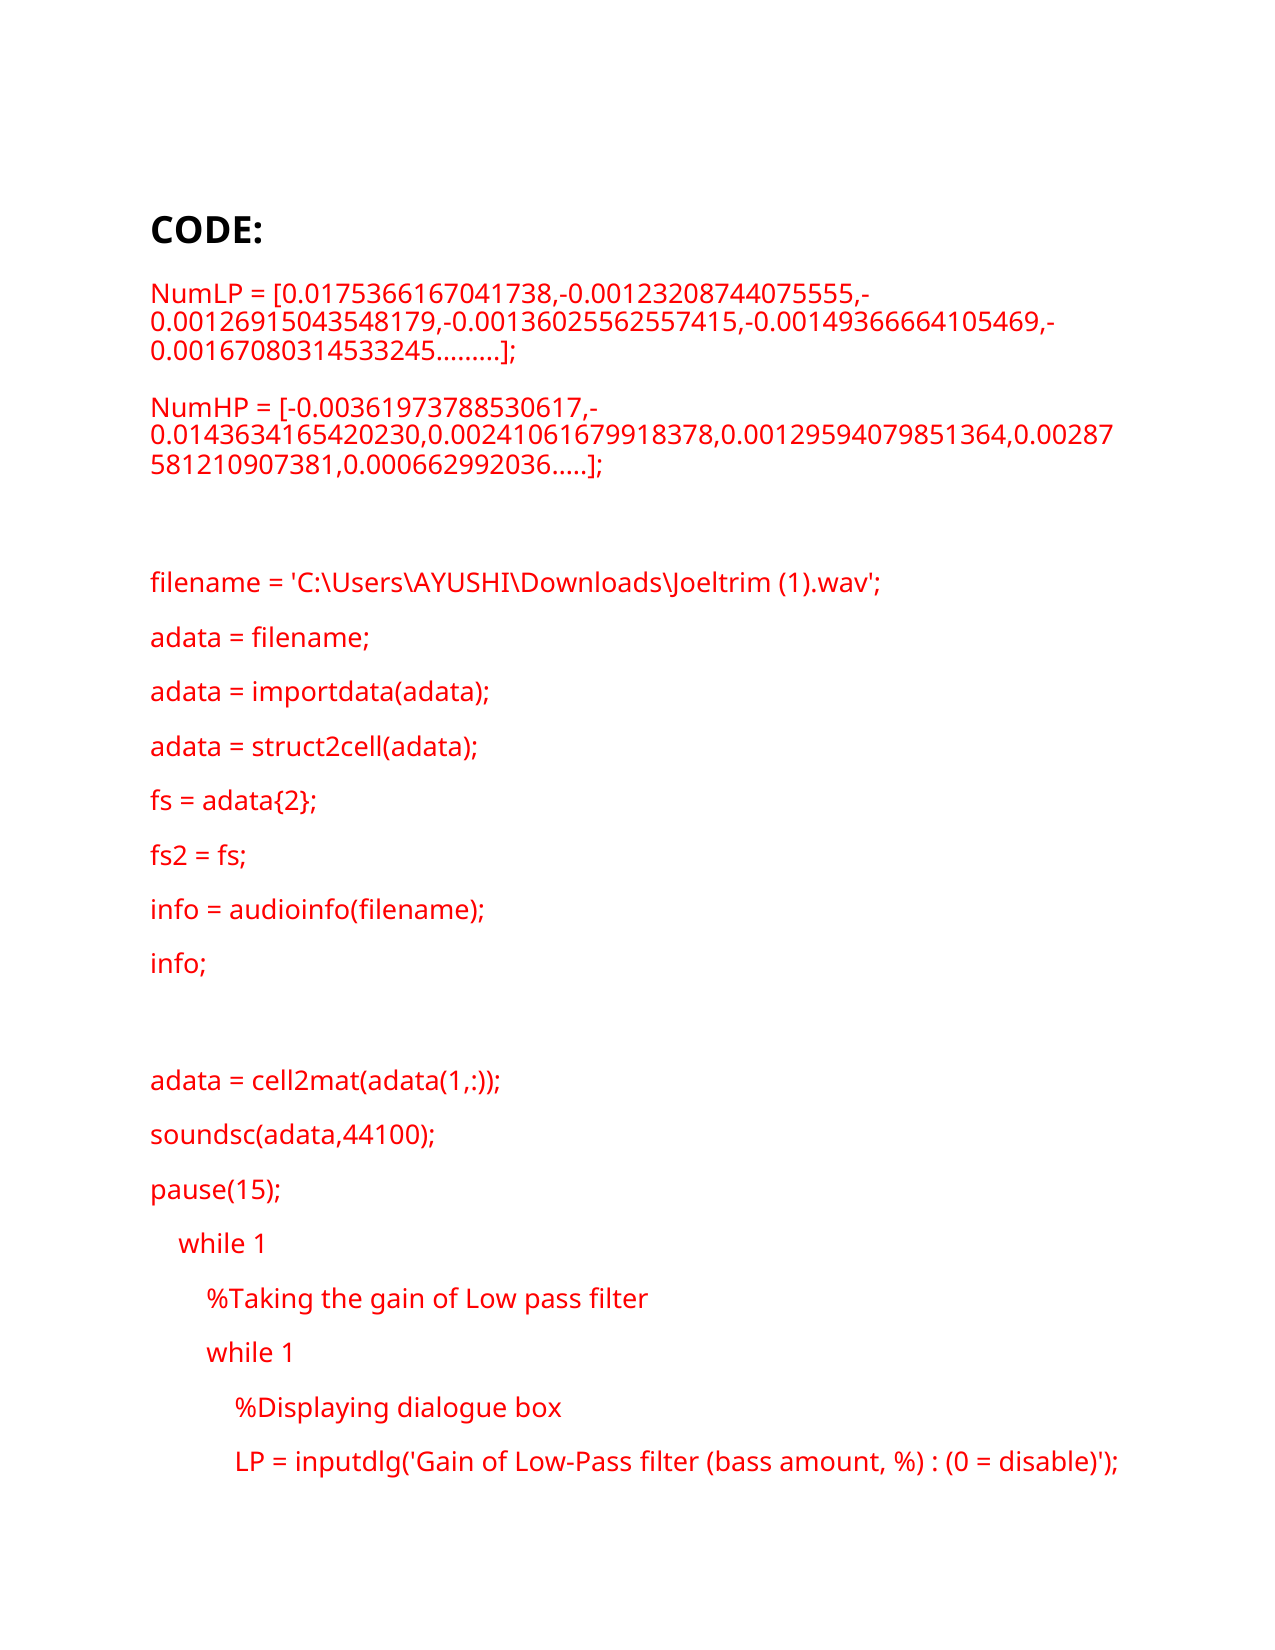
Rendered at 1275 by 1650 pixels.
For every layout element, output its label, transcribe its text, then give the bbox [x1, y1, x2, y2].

text info = audioinfo(filename); [150, 896, 1125, 925]
text soundsc(adata,44100); [150, 1121, 1125, 1151]
text fs = adata{2}; [150, 787, 1125, 816]
text info; [150, 950, 1125, 980]
text CODE: [150, 204, 1125, 255]
text filename = 'C:\Users\AYUSHI\Downloads\Joeltrim (1).wav'; [150, 569, 1125, 598]
text NumLP = [0.0175366167041738,-0.00123208744075555,-0.00126915043548179,-0.00136025562557415,-0.00149366664105469,-0.00167080314533245……...]; [150, 280, 1125, 368]
text adata = importdata(adata); [150, 678, 1125, 707]
text adata = cell2mat(adata(1,:)); [150, 1067, 1125, 1096]
text adata = struct2cell(adata); [150, 732, 1125, 762]
text adata = filename; [150, 623, 1125, 653]
text %Taking the gain of Low pass filter [150, 1284, 1125, 1314]
text fs2 = fs; [150, 841, 1125, 871]
text LP = inputdlg('Gain of Low-Pass filter (bass amount, %) : (0 = disable)'); [150, 1448, 1125, 1477]
text NumHP = [-0.00361973788530617,-0.0143634165420230,0.00241061679918378,0.00129594079851364,0.00287581210907381,0.000662992036…..]; [150, 393, 1125, 482]
text %Displaying dialogue box [150, 1393, 1125, 1423]
text while 1 [150, 1230, 1125, 1259]
text pause(15); [150, 1176, 1125, 1205]
text while 1 [150, 1339, 1125, 1368]
